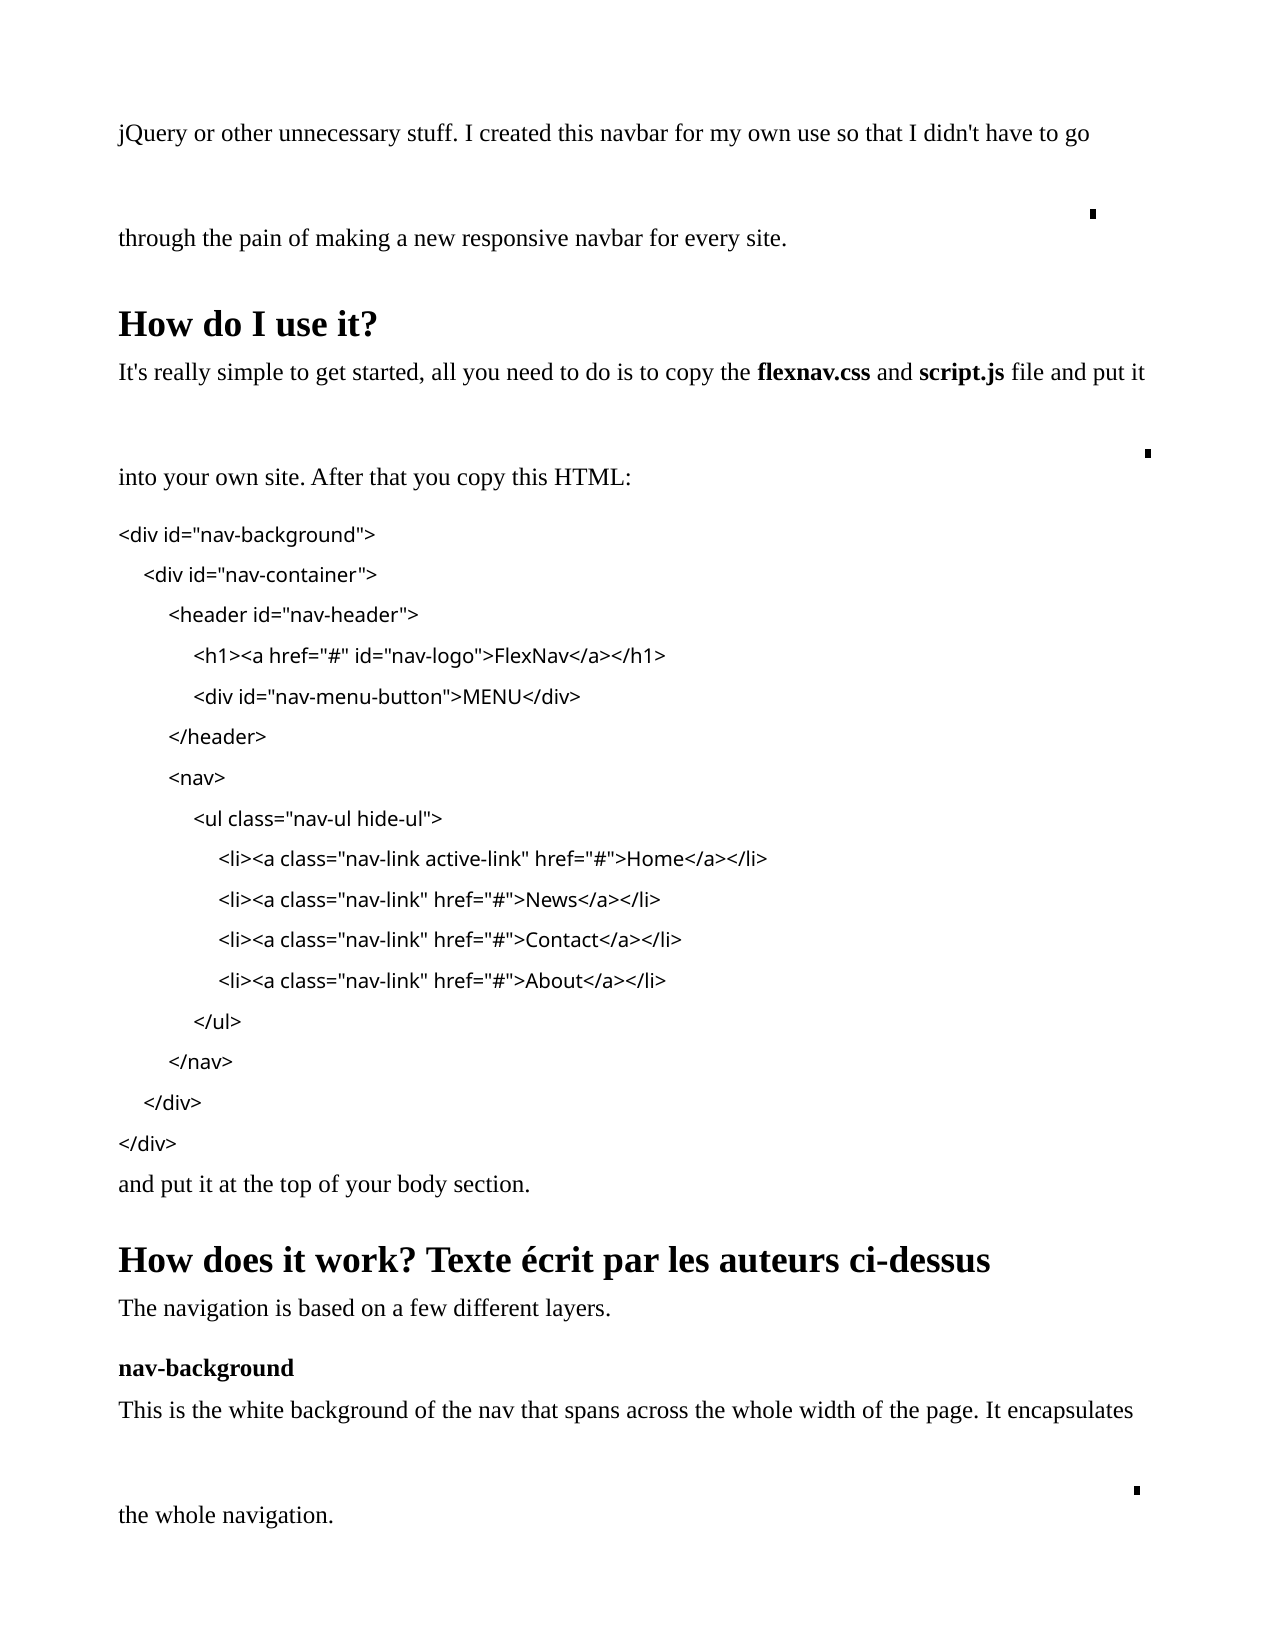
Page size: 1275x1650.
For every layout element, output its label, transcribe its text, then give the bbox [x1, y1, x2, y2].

text The navigation is based on a few different layers. [118, 1293, 1157, 1322]
text <li><a class="nav-link" href="#">Contact</a></li> [118, 926, 1157, 954]
text It's really simple to get started, all you need to do is to copy the flexnav.css and script.js file and put it into your own site. After that you copy this HTML: [118, 357, 1157, 491]
text and put it at the top of your body section. [118, 1169, 1157, 1198]
text </ul> [118, 1007, 1157, 1035]
text <ul class="nav-ul hide-ul"> [118, 804, 1157, 832]
text <div id="nav-menu-button">MENU</div> [118, 682, 1157, 710]
text <nav> [118, 764, 1157, 792]
text jQuery or other unnecessary stuff. I created this navbar for my own use so that I didn't have to go through the pain of making a new responsive navbar for every site. [118, 118, 1157, 252]
subtitle nav-background [118, 1353, 1157, 1382]
text </div> [118, 1129, 1157, 1157]
text <header id="nav-header"> [118, 601, 1157, 629]
subtitle How do I use it? [118, 302, 1157, 345]
text <h1><a href="#" id="nav-logo">FlexNav</a></h1> [118, 642, 1157, 670]
text This is the white background of the nav that spans across the whole width of the page. It encapsulates the whole navigation. [118, 1395, 1157, 1528]
text <li><a class="nav-link active-link" href="#">Home</a></li> [118, 845, 1157, 873]
text <li><a class="nav-link" href="#">News</a></li> [118, 886, 1157, 913]
text </header> [118, 723, 1157, 751]
text </nav> [118, 1048, 1157, 1076]
text <div id="nav-container"> [118, 561, 1157, 588]
text </div> [118, 1089, 1157, 1117]
text <li><a class="nav-link" href="#">About</a></li> [118, 967, 1157, 995]
text <div id="nav-background"> [118, 520, 1157, 548]
subtitle How does it work? Texte écrit par les auteurs ci-dessus [118, 1238, 1157, 1281]
